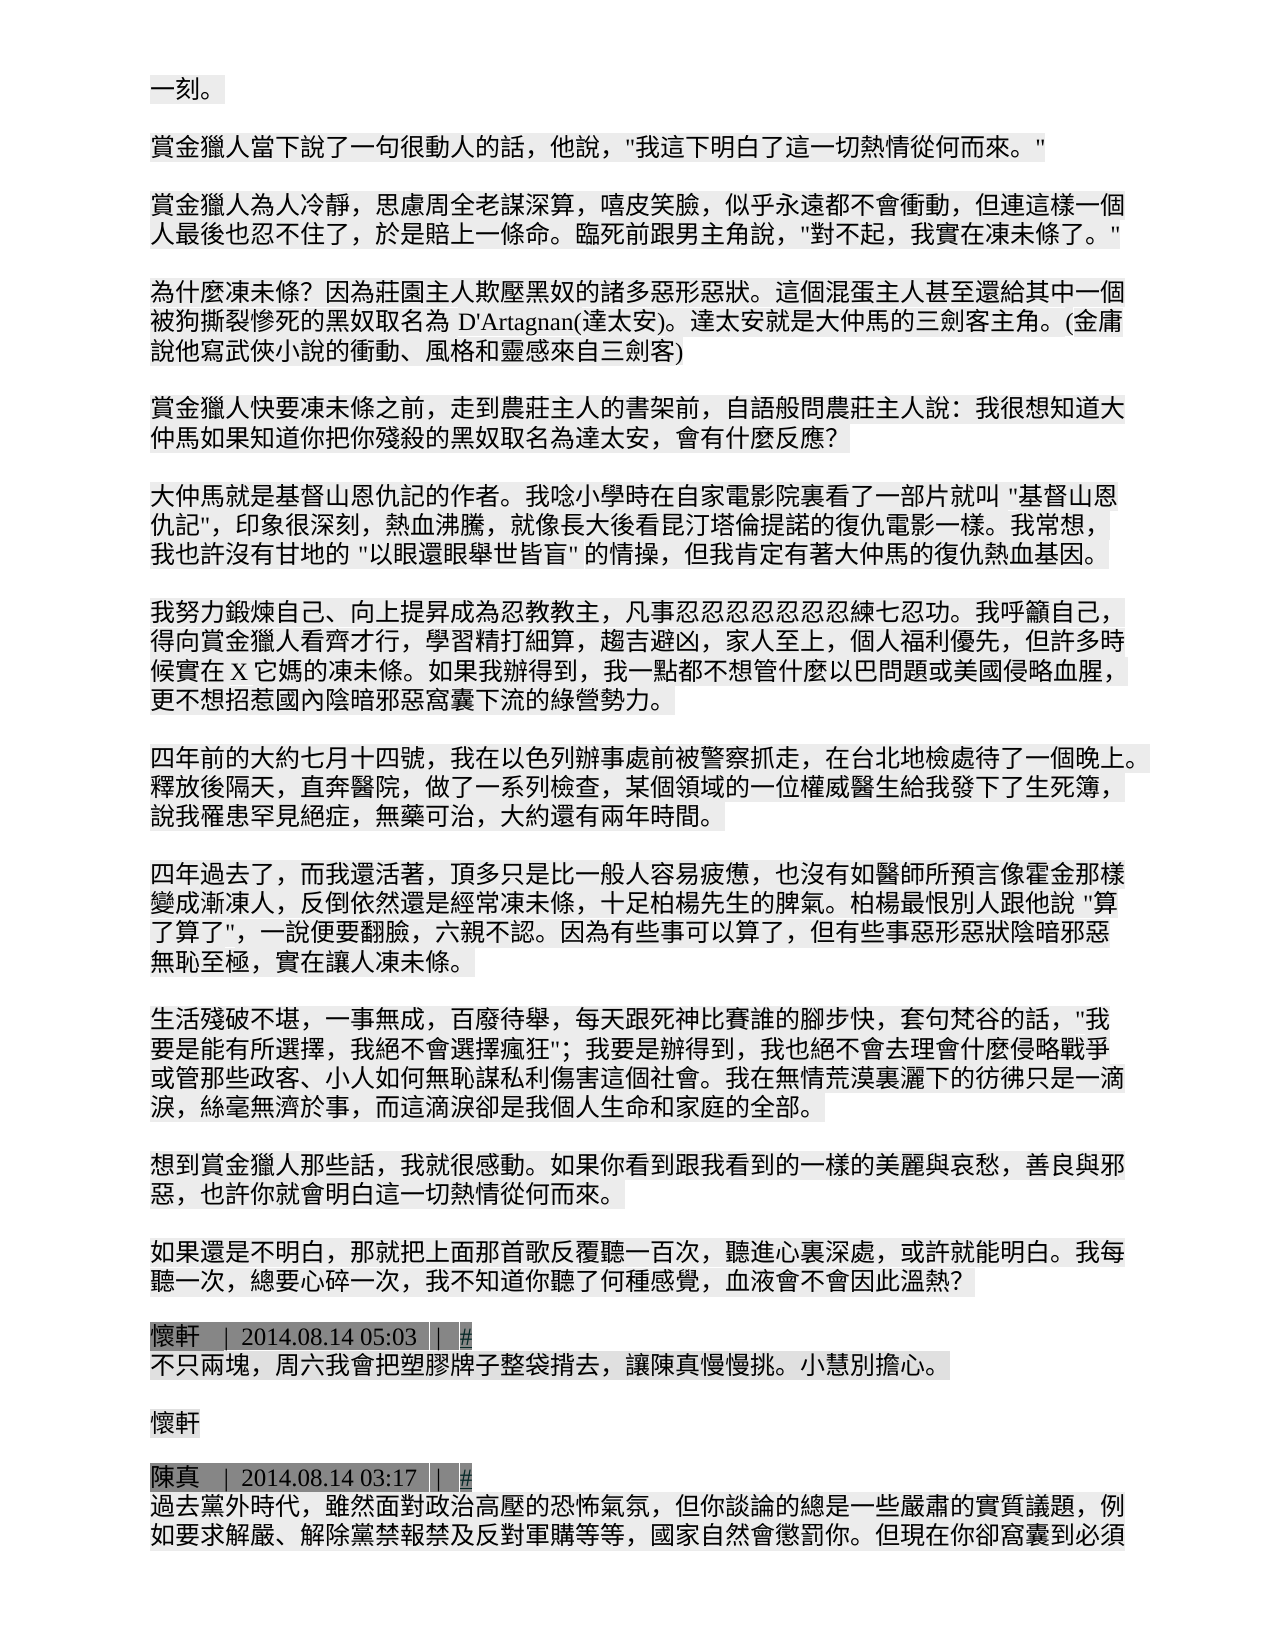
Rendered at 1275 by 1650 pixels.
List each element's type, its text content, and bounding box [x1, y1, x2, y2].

text 懷軒 | 2014.08.14 05:03 | # [150, 1322, 1125, 1351]
text 陳真 | 2014.08.14 03:17 | # [150, 1463, 1125, 1492]
text 過去黨外時代，雖然面對政治高壓的恐怖氣氛，但你談論的總是一些嚴肅的實質議題，例如要求解嚴、解除黨禁報禁及反對軍購等等，國家自然會懲罰你。但現在你卻窩囊到必須去議論一些絲毫無足輕重的政客及其幫凶東一個抹黑、西一個造謠、永無止盡的扣帽子。 議論這樣一些毫無意義的人事物，自然得抱著一種極度窩囊、委屈自己的感覺。之所以講它，並不是因為我們對這些永無止盡的醜惡行徑感興趣，而只是想說明言語之如何操弄。 在連勝文宣佈參選之前，誰不知道他要選市長？現在距離總統大選還有兩年，假設哪一天，中共領導人跟綠營的這些頭頭見了面說，"哇，你要選總統吼!" 難道這就意味著這個要選總統的人暗中準備叛國、所以事先偷偷向所謂敵國主人報告說我要選總統，以便裏應外合消滅台灣人。 有個人，準備選台大校長之前，包括我在內，整個學界就知道了，哪天我若見著他，寒喧說："李老師你好，你要選校長吼！" 難道光憑我這段話，就能證明這位李教授暗中跟我事先報告，企圖讓我的魔手可以伸入台大校長的選舉？ 一個人，為了傷害敵人，把有說成沒有、把沒有說成有是可恥的，但一個人，為了傷害敵人，透過一種修辭，一種修辭性的影射、暗示與猜想，來製造一種曖曖昧昧的抹黑效果，這種心機卻是更為卑劣無恥萬分。 黑白善惡如此清楚的一種手段，而我卻得像在跟三歲小孩講解那樣仔細從頭闡述，實在可悲。我知道闡述這些是純粹多餘的，因為人們並不是不懂，而是他根本不在乎手段醜不醜陋。今天要是別人這樣對付你，我相信你馬上什麼都懂，根本不需要講解。不但懂，而且肯定咬牙切齒。 法國也許是全世界最重視哲學教育的一個國家，有一年，他們的 "大學聯考" 出了這樣一個題目：請問有無可能，透過說服或說明，讓一個原本不喜歡某個藝術品的人喜歡上那個藝術品？這問題簡單說就是，在有關 "非認知性" 的問題上，說服是否有用？ 這道問題當然沒有標準答案，但我個人給出的答案卻是否定的。我不相信人們對於善惡美醜的感覺會因為旁人的說服而有所改變。 比方說一部電影，我覺得爛到爆就是爛到爆，多少人來說服我都沒有用，我不可能因為任何人的說服而改變原先的厭惡感，轉而熱烈地愛上這部電影。 同樣地，面對無窮無盡無日無之的醜事，如果你一點感覺一點憤怒也沒有，那我其實再怎麼闡述什麼修辭與謊言也沒用，不可能讓你由無所謂、不在乎變成咬牙切齒。 這就好像我來到一個惡臭能燻死人的垃圾場，實在是臭到爆，但你竟然說此地空氣好清香哦，甚至還進行深呼吸。這時，任憑我有再好的論事能力與口才，其實也不可能讓你由讚嘆其香甜轉而掩鼻想吐。 十多年前，我曾轉述過一個柯林頓與三陪小姐(陪睡、陪吃、陪?)的笑話，我把它再貼一次如下。這就是修辭，任何人想抹黑一個人，他根本不必造謠，照樣能把敵人抹得烏七媽黑，他只要會一點修辭就能辦到。 柯林頓與三陪小姐的故事 1．柯林頓剛抵達昆明，迎候在機場的記者向他發問：「請問你對本地的三陪小姐有什麼看法？」 柯林頓知道中國明文禁止三陪小姐，所以反問：「這裡居然還有三陪小姐嗎？」於是，第二天報紙頭條新聞的標題就是：千里迢迢，柯林頓今日飛抵本地。心急火燎，脫口便問三陪小姐！ 2．第二天又有記者採訪柯林頓：「請問你對本地的三陪小姐有什麼看法？」這次柯林頓學乖了，回答說：「對不起，我對本地的三陪小姐不感興趣。」 轉天的報紙還是有的說：見多識廣，柯林頓夜間娛樂要求高；不屑一顧，本地三陪小姐遭冷遇！ 3．第三天記者居然還是就此發問：「請問你對本地的三陪小姐有什麼看法？」柯林頓回答得非常乾脆：「我對三陪根本不感興趣！」 本以為這下可以天下太平了，沒想到報紙的標題更不像話：慾海無邊，柯林頓三陪已難滿足；得寸進尺，四陪五陪才能過癮！ 4．到第四天的時候，各媒體間柯林頓與三陪的題材比比皆是，成為熱門話題。記者們紛紛發問，柯林頓乾脆緊閉牙關，一言不發。 柯林頓無話，報紙仍然有話：面對三陪問題，柯林頓無言以對！ 5．第五天還是有記者在問同樣關於三陪小姐的問題，柯林頓終於急了：「你們要是再問三陪的問題，我就去告你們！」 於是，報紙上的標題順理成章地寫道：柯林頓一怒為三陪！ 6．柯林頓終於忍無可忍，把所有刊登他與三陪新聞的報紙都告上法庭，認為事情總該得到解決了，沒想到報紙的標題竟然寫著：法庭將公開審理柯林頓三陪小姐案。 陳真 ======================= 連向習報告選市長？潘建志出示影片證明 新頭殼 – 2014年8月13日 翁嫆琄/台北報導 國民黨台北市長參選人連勝文究竟有沒有向中國國家主席習近平報告要參選市長？連勝文辦公室今(13)日要求北市長參選人柯文哲辦公室發言人潘建志提出證據，否則就要公開道歉，潘則強調，TVBS新聞報導過。實際看過新聞影片可發現，媒體報導連習會時曾提到，習近平見到連勝文時驚呼：「好高！你要選台北市長齁！」 潘建志昨天在政論節目中提到，連勝文曾向習近平表示要參選台北市長，但連辦今天嚴正駁斥，要求潘建志在3天內提出證據，否則10天內要在4大報登報道歉。不過，潘建志回應，他確實在TVBS的報導中看過這段話，應該可以當證據。 實際查詢TVBS的報導，發現在今年2月份連勝文宣布參選前，連戰赴中與習近平會面時，報導內容曾引用習近平與連勝文見面握手的畫面，記者並指出，習近平當時看到連勝文還驚呼，「好高！你要選台北市長齁！」顯示可能是連戰或連勝文等相關人士曾向習近平提過類似話題。 [150, 1492, 1125, 1551]
text 不只兩塊，周六我會把塑膠牌子整袋揹去，讓陳真慢慢挑。小慧別擔心。 懷軒 [150, 1351, 1125, 1438]
text (續前) 愛恨同源，來自同一出處，猶如善的反面不是惡，而是冷漠。而我要怎麼點燃你冰冷不在乎的心呢？給你聽聽底下這東西有用嗎？ https://www.youtube.com/watch?v=lP-wrI8G1bE https://www.youtube.com/watch?v=NFN1e5NfMug 知道這首歌的出處嗎？出現在"決殺令" (Django Unchained)裏，當賞金獵人看到女主角那一刻。 賞金獵人當下說了一句很動人的話，他說，"我這下明白了這一切熱情從何而來。" 賞金獵人為人冷靜，思慮周全老謀深算，嘻皮笑臉，似乎永遠都不會衝動，但連這樣一個人最後也忍不住了，於是賠上一條命。臨死前跟男主角說，"對不起，我實在凍未條了。" 為什麼凍未條？因為莊園主人欺壓黑奴的諸多惡形惡狀。這個混蛋主人甚至還給其中一個被狗撕裂慘死的黑奴取名為 D'Artagnan(達太安)。達太安就是大仲馬的三劍客主角。(金庸說他寫武俠小說的衝動、風格和靈感來自三劍客) 賞金獵人快要凍未條之前，走到農莊主人的書架前，自語般問農莊主人說：我很想知道大仲馬如果知道你把你殘殺的黑奴取名為達太安，會有什麼反應？ 大仲馬就是基督山恩仇記的作者。我唸小學時在自家電影院裏看了一部片就叫 "基督山恩仇記"，印象很深刻，熱血沸騰，就像長大後看昆汀塔倫提諾的復仇電影一樣。我常想，我也許沒有甘地的 "以眼還眼舉世皆盲" 的情操，但我肯定有著大仲馬的復仇熱血基因。 我努力鍛煉自己、向上提昇成為忍教教主，凡事忍忍忍忍忍忍忍練七忍功。我呼籲自己，得向賞金獵人看齊才行，學習精打細算，趨吉避凶，家人至上，個人福利優先，但許多時候實在X它媽的凍未條。如果我辦得到，我一點都不想管什麼以巴問題或美國侵略血腥，更不想招惹國內陰暗邪惡窩囊下流的綠營勢力。 四年前的大約七月十四號，我在以色列辦事處前被警察抓走，在台北地檢處待了一個晚上。釋放後隔天，直奔醫院，做了一系列檢查，某個領域的一位權威醫生給我發下了生死簿，說我罹患罕見絕症，無藥可治，大約還有兩年時間。 四年過去了，而我還活著，頂多只是比一般人容易疲憊，也沒有如醫師所預言像霍金那樣變成漸凍人，反倒依然還是經常凍未條，十足柏楊先生的脾氣。柏楊最恨別人跟他說 "算了算了"，一說便要翻臉，六親不認。因為有些事可以算了，但有些事惡形惡狀陰暗邪惡無恥至極，實在讓人凍未條。 生活殘破不堪，一事無成，百廢待舉，每天跟死神比賽誰的腳步快，套句梵谷的話，"我要是能有所選擇，我絕不會選擇瘋狂"；我要是辦得到，我也絕不會去理會什麼侵略戰爭或管那些政客、小人如何無恥謀私利傷害這個社會。我在無情荒漠裏灑下的彷彿只是一滴淚，絲毫無濟於事，而這滴淚卻是我個人生命和家庭的全部。 想到賞金獵人那些話，我就很感動。如果你看到跟我看到的一樣的美麗與哀愁，善良與邪惡，也許你就會明白這一切熱情從何而來。 如果還是不明白，那就把上面那首歌反覆聽一百次，聽進心裏深處，或許就能明白。我每聽一次，總要心碎一次，我不知道你聽了何種感覺，血液會不會因此溫熱？ [150, 75, 1125, 1297]
